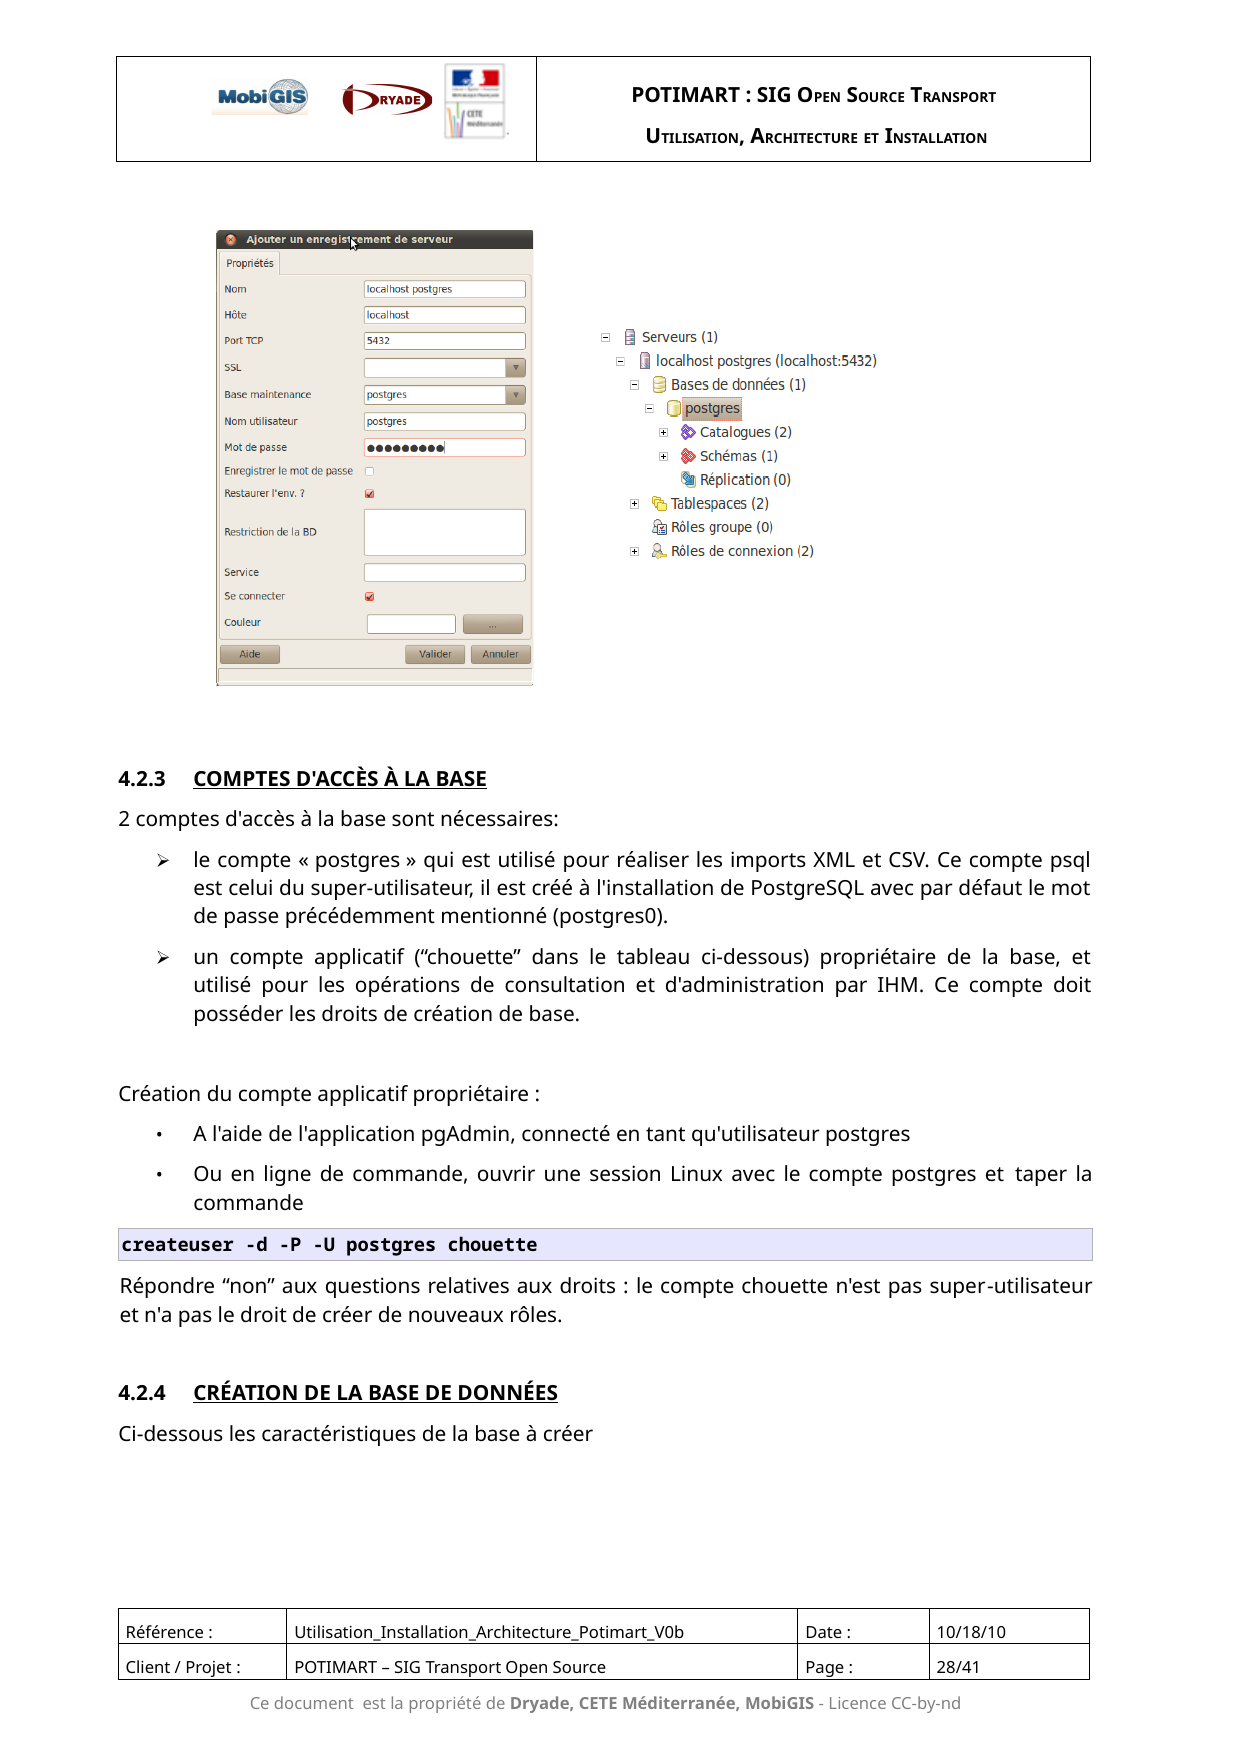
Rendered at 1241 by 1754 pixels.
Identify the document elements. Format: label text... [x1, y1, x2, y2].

list un compte applicatif (“chouette” dans le tableau ci-dessous) propriétaire de la base, et utilisé pour les opérations de consultation et d'administration par IHM. Ce compte doit posséder les droits de création de base. [156, 942, 1092, 1027]
picture [341, 84, 433, 115]
list le compte « postgres » qui est utilisé pour réaliser les imports XML et CSV. Ce compte psql est celui du super-utilisateur, il est créé à l'installation de PostgreSQL avec par défaut le mot de passe précédemment mentionné (postgres0). [156, 845, 1092, 930]
picture [595, 326, 887, 568]
text Ci-dessous les caractéristiques de la base à créer [118, 1419, 1092, 1447]
text 2 comptes d'accès à la base sont nécessaires: [118, 804, 1092, 833]
text createuser -d -P -U postgres chouette [119, 1229, 1092, 1260]
subtitle Comptes d'accès à la base [118, 754, 1099, 792]
list Répondre “non” aux questions relatives aux droits : le compte chouette n'est pas super‑utilisateur et n'a pas le droit de créer de nouveaux rôles. [82, 1272, 1092, 1328]
list Ou en ligne de commande, ouvrir une session Linux avec le compte postgres et taper la commande [156, 1159, 1092, 1216]
list A l'aide de l'application pgAdmin, connecté en tant qu'utilisateur postgres [156, 1119, 1092, 1148]
picture [211, 78, 309, 115]
picture [216, 230, 534, 686]
picture [443, 62, 509, 141]
subtitle Création de la base de données [118, 1369, 1099, 1406]
text Création du compte applicatif propriétaire : [118, 1079, 1092, 1108]
